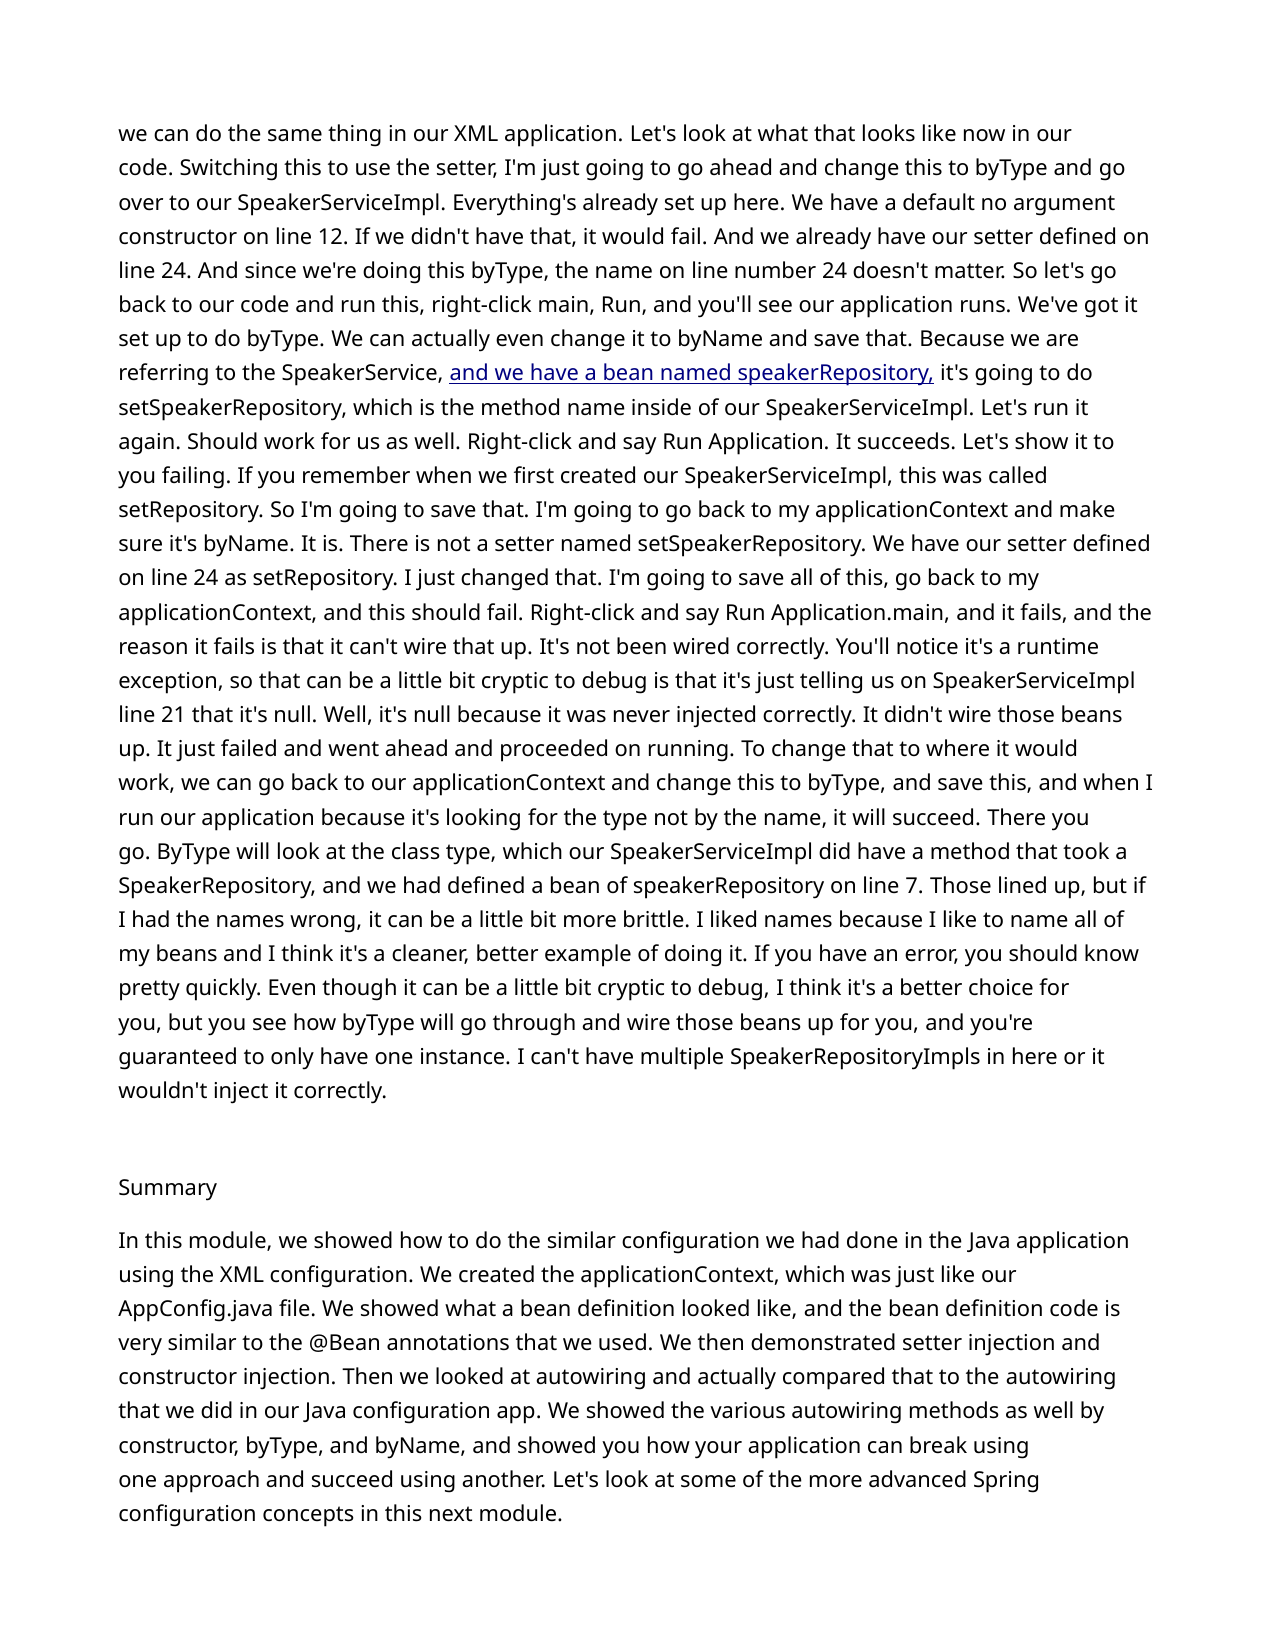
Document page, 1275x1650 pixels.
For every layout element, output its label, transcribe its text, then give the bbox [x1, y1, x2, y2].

text In this module, we showed how to do the similar configuration we had done in the Java application using the XML configuration. We created the applicationContext, which was just like our AppConfig.java file. We showed what a bean definition looked like, and the bean definition code is very similar to the @Bean annotations that we used. We then demonstrated setter injection and constructor injection. Then we looked at autowiring and actually compared that to the autowiring that we did in our Java configuration app. We showed the various autowiring methods as well by constructor, byType, and byName, and showed you how your application can break using one approach and succeed using another. Let's look at some of the more advanced Spring configuration concepts in this next module. [118, 1225, 1157, 1528]
subtitle Summary [118, 1171, 1157, 1201]
text we can do the same thing in our XML application. Let's look at what that looks like now in our code. Switching this to use the setter, I'm just going to go ahead and change this to byType and go over to our SpeakerServiceImpl. Everything's already set up here. We have a default no argument constructor on line 12. If we didn't have that, it would fail. And we already have our setter defined on line 24. And since we're doing this byType, the name on line number 24 doesn't matter. So let's go back to our code and run this, right-click main, Run, and you'll see our application runs. We've got it set up to do byType. We can actually even change it to byName and save that. Because we are referring to the SpeakerService, and we have a bean named speakerRepository, it's going to do setSpeakerRepository, which is the method name inside of our SpeakerServiceImpl. Let's run it again. Should work for us as well. Right-click and say Run Application. It succeeds. Let's show it to you failing. If you remember when we first created our SpeakerServiceImpl, this was called setRepository. So I'm going to save that. I'm going to go back to my applicationContext and make sure it's byName. It is. There is not a setter named setSpeakerRepository. We have our setter defined on line 24 as setRepository. I just changed that. I'm going to save all of this, go back to my applicationContext, and this should fail. Right-click and say Run Application.main, and it fails, and the reason it fails is that it can't wire that up. It's not been wired correctly. You'll notice it's a runtime exception, so that can be a little bit cryptic to debug is that it's just telling us on SpeakerServiceImpl line 21 that it's null. Well, it's null because it was never injected correctly. It didn't wire those beans up. It just failed and went ahead and proceeded on running. To change that to where it would work, we can go back to our applicationContext and change this to byType, and save this, and when I run our application because it's looking for the type not by the name, it will succeed. There you go. ByType will look at the class type, which our SpeakerServiceImpl did have a method that took a SpeakerRepository, and we had defined a bean of speakerRepository on line 7. Those lined up, but if I had the names wrong, it can be a little bit more brittle. I liked names because I like to name all of my beans and I think it's a cleaner, better example of doing it. If you have an error, you should know pretty quickly. Even though it can be a little bit cryptic to debug, I think it's a better choice for you, but you see how byType will go through and wire those beans up for you, and you're guaranteed to only have one instance. I can't have multiple SpeakerRepositoryImpls in here or it wouldn't inject it correctly. [118, 118, 1157, 1104]
